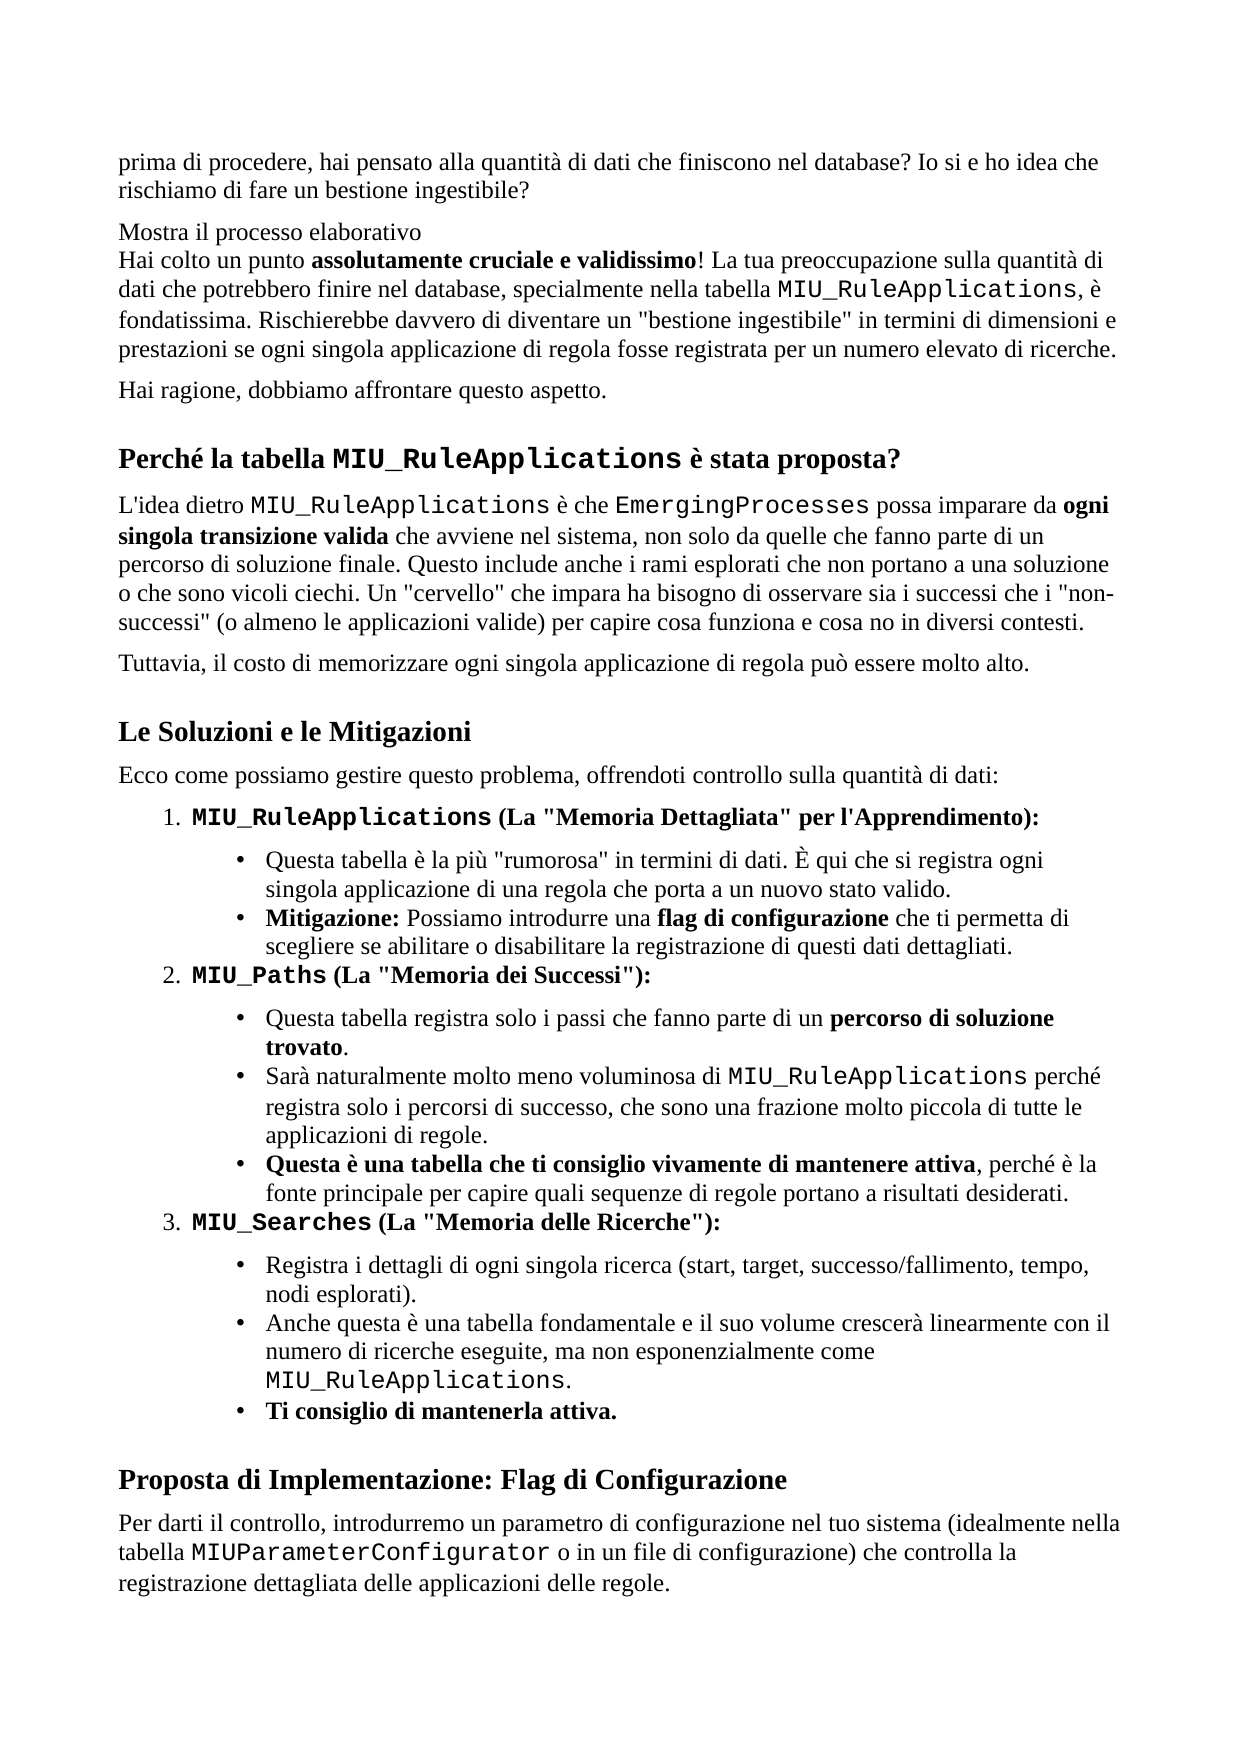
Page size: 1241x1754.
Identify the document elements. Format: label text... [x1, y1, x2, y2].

list MIU_RuleApplications (La "Memoria Dettagliata" per l'Apprendimento): [162, 802, 1122, 833]
list Questa tabella registra solo i passi che fanno parte di un percorso di soluzione trovato. [236, 1003, 1122, 1061]
list MIU_Searches (La "Memoria delle Ricerche"): [162, 1207, 1122, 1238]
list Anche questa è una tabella fondamentale e il suo volume crescerà linearmente con il numero di ricerche eseguite, ma non esponenzialmente come MIU_RuleApplications. [236, 1308, 1122, 1396]
list Questa è una tabella che ti consiglio vivamente di mantenere attiva, perché è la fonte principale per capire quali sequenze di regole portano a risultati desiderati. [236, 1149, 1122, 1207]
text Hai ragione, dobbiamo affrontare questo aspetto. [118, 375, 1122, 404]
list Mitigazione: Possiamo introdurre una flag di configurazione che ti permetta di scegliere se abilitare o disabilitare la registrazione di questi dati dettagliati. [236, 903, 1122, 960]
text Per darti il controllo, introdurremo un parametro di configurazione nel tuo sistema (idealmente nella tabella MIUParameterConfigurator o in un file di configurazione) che controlla la registrazione dettagliata delle applicazioni delle regole. [118, 1508, 1122, 1597]
text Tuttavia, il costo di memorizzare ogni singola applicazione di regola può essere molto alto. [118, 648, 1122, 677]
list Questa tabella è la più "rumorosa" in termini di dati. È qui che si registra ogni singola applicazione di una regola che porta a un nuovo stato valido. [236, 845, 1122, 903]
subtitle Proposta di Implementazione: Flag di Configurazione [118, 1462, 1122, 1496]
list Sarà naturalmente molto meno voluminosa di MIU_RuleApplications perché registra solo i percorsi di successo, che sono una frazione molto piccola di tutte le applicazioni di regole. [236, 1061, 1122, 1149]
text Mostra il processo elaborativo [118, 217, 1122, 246]
text Ecco come possiamo gestire questo problema, offrendoti controllo sulla quantità di dati: [118, 761, 1122, 789]
subtitle Perché la tabella MIU_RuleApplications è stata proposta? [118, 441, 1122, 477]
list MIU_Paths (La "Memoria dei Successi"): [162, 960, 1122, 991]
text Hai colto un punto assolutamente cruciale e validissimo! La tua preoccupazione sulla quantità di dati che potrebbero finire nel database, specialmente nella tabella MIU_RuleApplications, è fondatissima. Rischierebbe davvero di diventare un "bestione ingestibile" in termini di dimensioni e prestazioni se ogni singola applicazione di regola fosse registrata per un numero elevato di ricerche. [118, 246, 1122, 363]
list Ti consiglio di mantenerla attiva. [236, 1396, 1122, 1425]
list Registra i dettagli di ogni singola ricerca (start, target, successo/fallimento, tempo, nodi esplorati). [236, 1250, 1122, 1308]
text prima di procedere, hai pensato alla quantità di dati che finiscono nel database? Io si e ho idea che rischiamo di fare un bestione ingestibile? [118, 147, 1122, 204]
text L'idea dietro MIU_RuleApplications è che EmergingProcesses possa imparare da ogni singola transizione valida che avviene nel sistema, non solo da quelle che fanno parte di un percorso di soluzione finale. Questo include anche i rami esplorati che non portano a una soluzione o che sono vicoli ciechi. Un "cervello" che impara ha bisogno di osservare sia i successi che i "non-successi" (o almeno le applicazioni valide) per capire cosa funziona e cosa no in diversi contesti. [118, 490, 1122, 636]
subtitle Le Soluzioni e le Mitigazioni [118, 714, 1122, 748]
